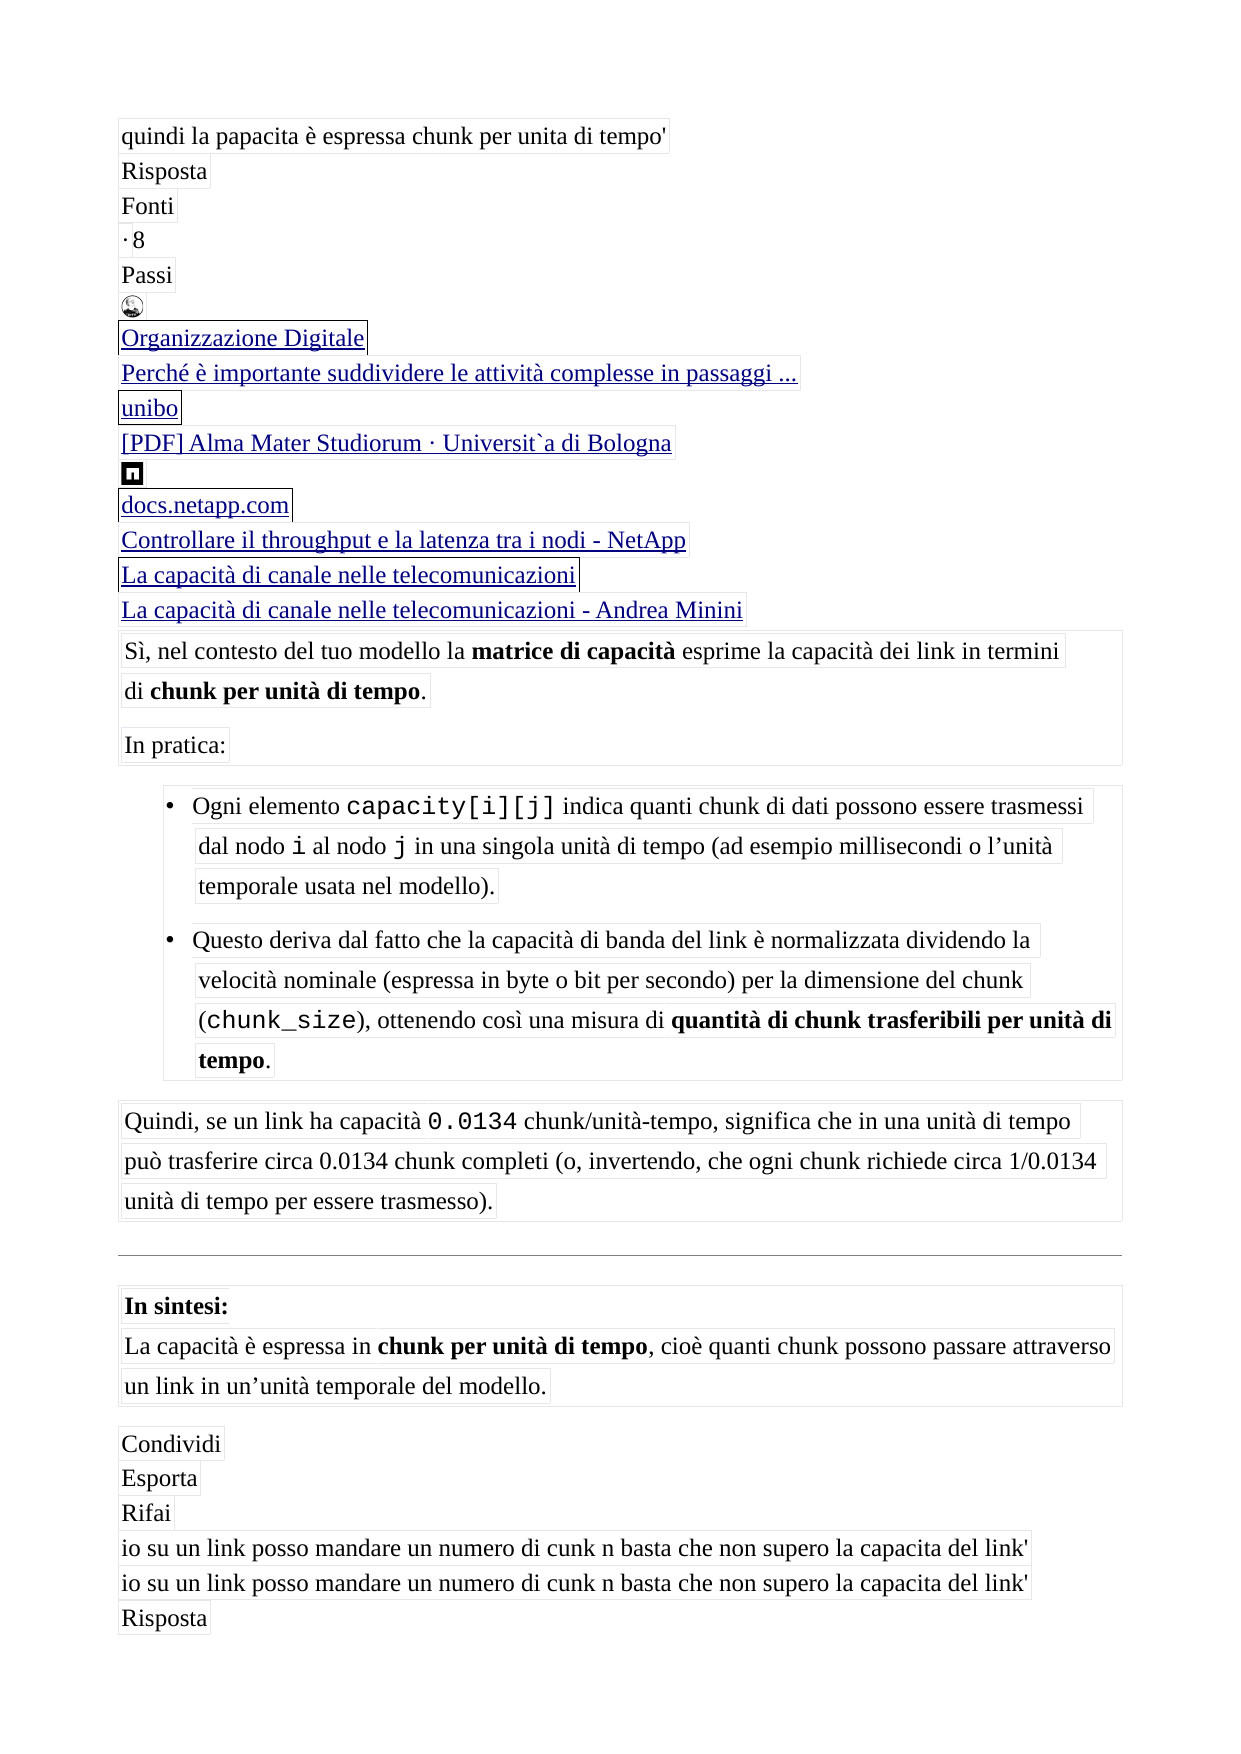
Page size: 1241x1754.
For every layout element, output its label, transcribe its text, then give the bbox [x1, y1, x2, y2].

text [293, 487, 1122, 522]
text Rifai [119, 1496, 174, 1530]
text [580, 557, 1122, 592]
text [211, 153, 1122, 188]
text [368, 320, 1122, 355]
text ·8 [135, 240, 141, 247]
text ·8 [119, 224, 132, 257]
text Risposta [119, 1601, 210, 1634]
text [690, 522, 1122, 557]
text [801, 355, 1122, 390]
text In pratica: [119, 724, 1122, 765]
text La capacità di canale nelle telecomunicazioni [119, 558, 579, 592]
text In sintesi: La capacità è espressa in chunk per unità di tempo, cioè quanti chunk possono passare attraverso un link in un’unità temporale del modello. [119, 1286, 1122, 1406]
text unibo [119, 391, 181, 424]
text Esporta [119, 1461, 200, 1495]
text [175, 1495, 1122, 1530]
text Fonti [119, 189, 177, 222]
text [1032, 1530, 1122, 1565]
text Quindi, se un link ha capacità 0.0134 chunk/unità-tempo, significa che in una unità di tempo può trasferire circa 0.0134 chunk completi (o, invertendo, che ogni chunk richiede circa 1/0.0134 unità di tempo per essere trasmesso). [119, 1101, 1122, 1221]
picture [121, 462, 144, 485]
text [178, 188, 1122, 222]
picture [121, 295, 144, 318]
text Passi [119, 258, 175, 292]
text quindi la papacita è espressa chunk per unita di tempo' [119, 119, 669, 153]
text Organizzazione Digitale [119, 321, 367, 355]
text [182, 390, 1122, 424]
text Risposta [119, 154, 210, 188]
text Controllare il throughput e la latenza tra i nodi - NetApp [119, 523, 689, 557]
text La capacità di canale nelle telecomunicazioni - Andrea Minini [119, 593, 746, 626]
text [176, 257, 1122, 292]
text [211, 1599, 1122, 1634]
text Condividi [119, 1427, 224, 1460]
text [670, 118, 1122, 153]
text [747, 592, 1122, 627]
list Ogni elemento capacity[i][j] indica quanti chunk di dati possono essere trasmessi dal nodo i al nodo j in una singola unità di tempo (ad esempio millisecondi o l’unità temporale usata nel modello). [164, 786, 1122, 903]
text [1032, 1565, 1122, 1599]
text io su un link posso mandare un numero di cunk n basta che non supero la capacita del link' [119, 1531, 1031, 1565]
text Sì, nel contesto del tuo modello la matrice di capacità esprime la capacità dei link in termini di chunk per unità di tempo. [119, 631, 1122, 707]
text docs.netapp.com [119, 489, 292, 522]
text [201, 1460, 1122, 1495]
text [676, 424, 1122, 459]
text [225, 1426, 1122, 1460]
text ·8 [133, 222, 1122, 257]
list Questo deriva dal fatto che la capacità di banda del link è normalizzata dividendo la velocità nominale (espressa in byte o bit per secondo) per la dimensione del chunk (chunk_size), ottenendo così una misura di quantità di chunk trasferibili per unità di tempo. [164, 919, 1122, 1080]
text io su un link posso mandare un numero di cunk n basta che non supero la capacita del link' [119, 1566, 1031, 1599]
text Perché è importante suddividere le attività complesse in passaggi ... [119, 356, 800, 390]
text [PDF] Alma Mater Studiorum · Universit`a di Bologna [119, 426, 675, 459]
